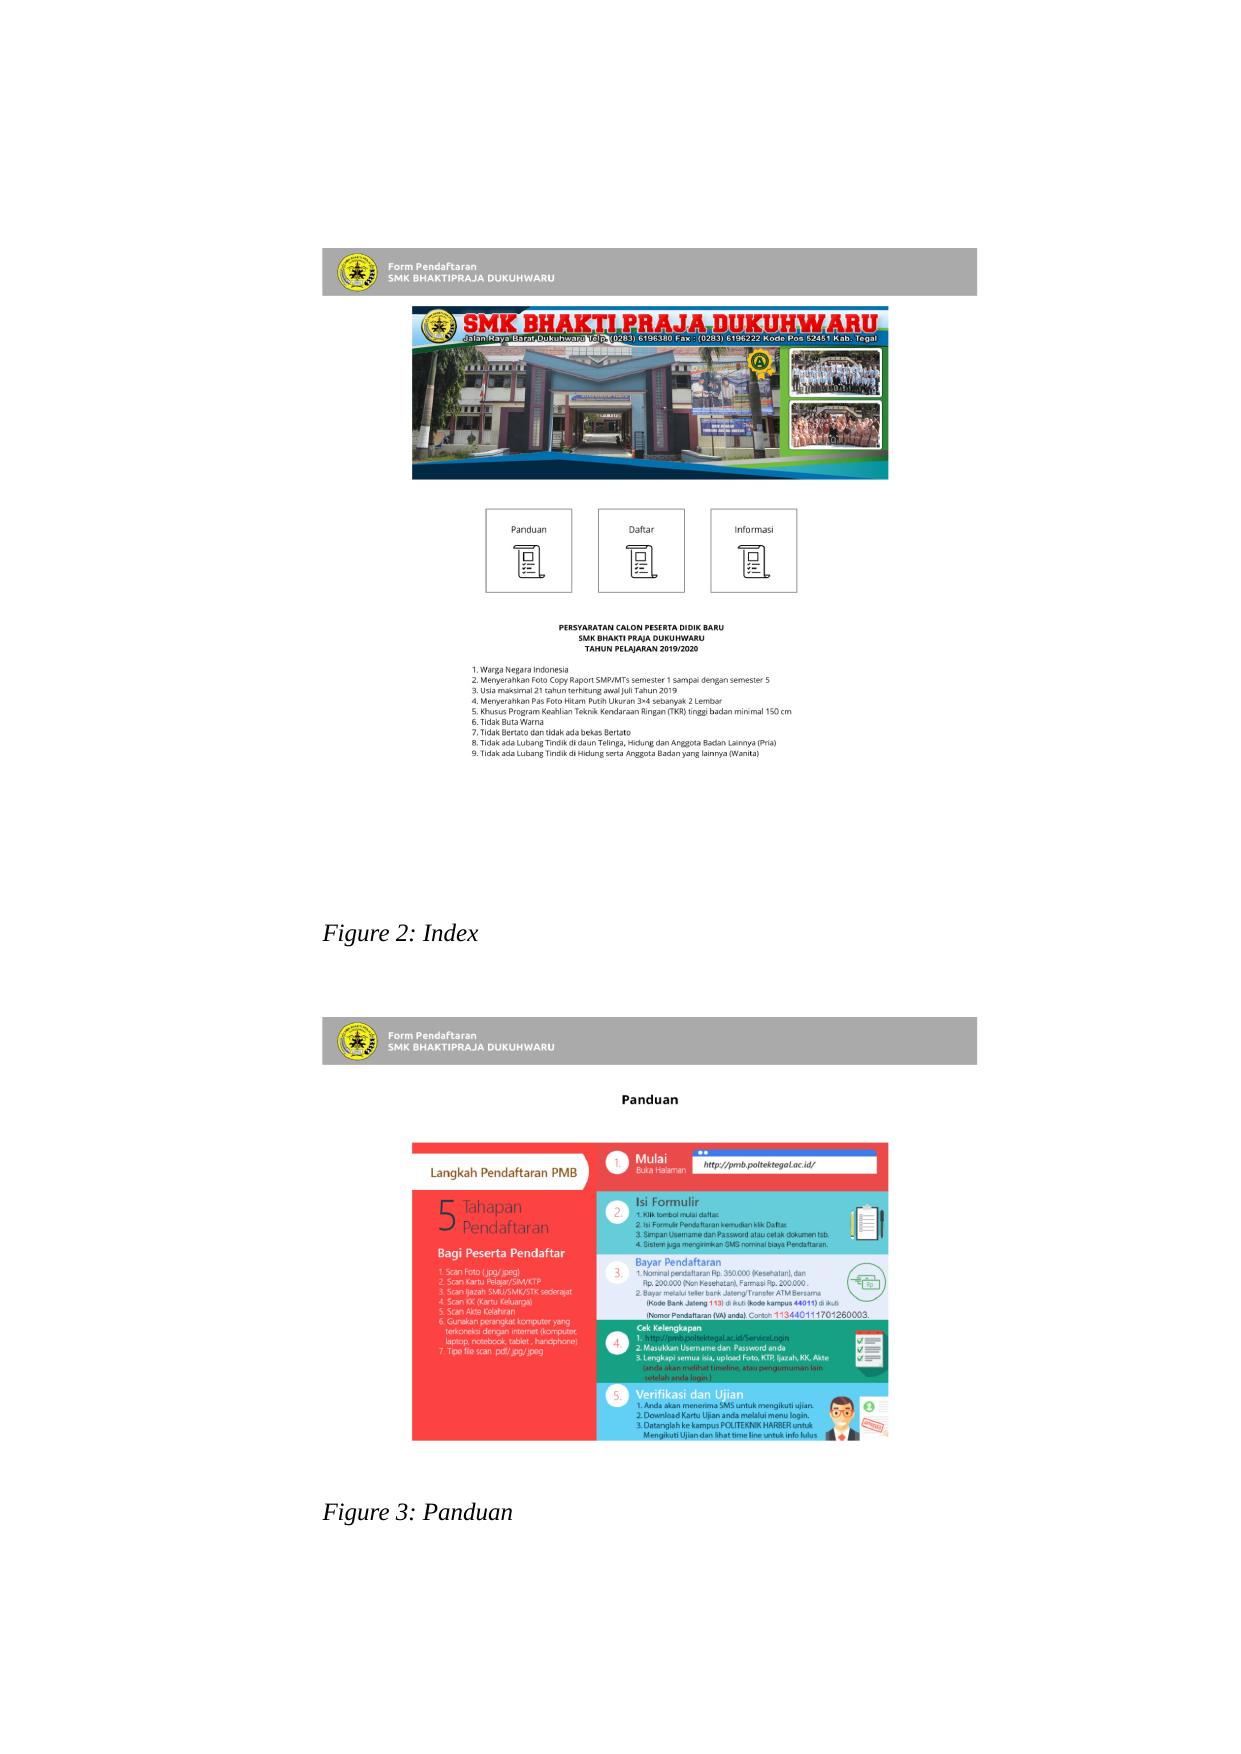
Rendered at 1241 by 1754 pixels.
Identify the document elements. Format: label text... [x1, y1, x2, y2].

text Figure 2: Index [322, 914, 977, 947]
text Figure 3: Panduan [322, 1492, 977, 1526]
picture [322, 1017, 978, 1492]
picture [322, 248, 978, 914]
